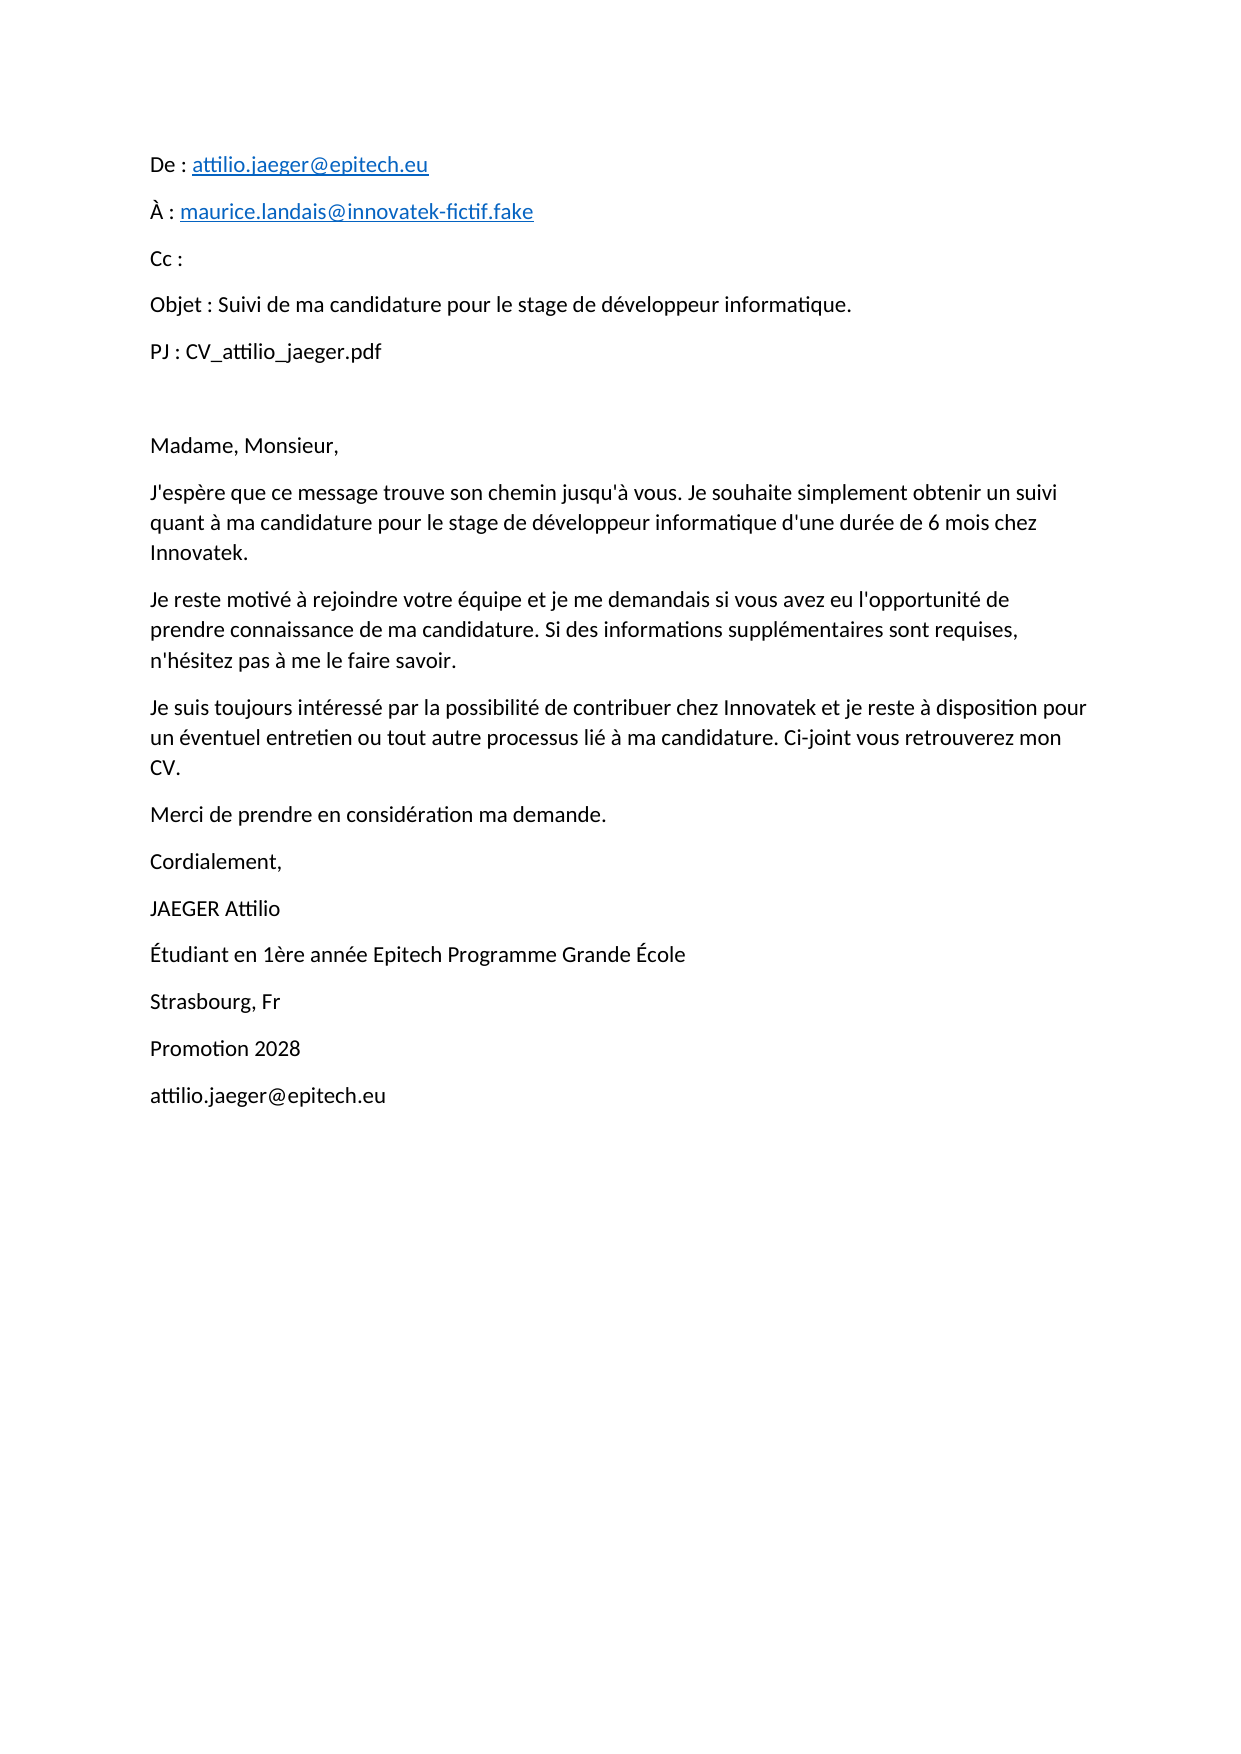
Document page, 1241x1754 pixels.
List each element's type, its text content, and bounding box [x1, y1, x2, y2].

text Strasbourg, Fr [150, 987, 1090, 1016]
text Étudiant en 1ère année Epitech Programme Grande École [150, 941, 1090, 969]
text Merci de prendre en considération ma demande. [150, 800, 1090, 828]
text De : attilio.jaeger@epitech.eu [150, 150, 1090, 178]
text Cordialement, [150, 847, 1090, 875]
text Cc : [150, 244, 1090, 272]
text Objet : Suivi de ma candidature pour le stage de développeur informatique. [150, 291, 1090, 319]
text J'espère que ce message trouve son chemin jusqu'à vous. Je souhaite simplement obtenir un suivi quant à ma candidature pour le stage de développeur informatique d'une durée de 6 mois chez Innovatek. [150, 478, 1090, 567]
text PJ : CV_attilio_jaeger.pdf [150, 337, 1090, 366]
text À : maurice.landais@innovatek-fictif.fake [150, 197, 1090, 225]
text Je suis toujours intéressé par la possibilité de contribuer chez Innovatek et je reste à disposition pour un éventuel entretien ou tout autre processus lié à ma candidature. Ci-joint vous retrouverez mon CV. [150, 693, 1090, 781]
text Je reste motivé à rejoindre votre équipe et je me demandais si vous avez eu l'opportunité de prendre connaissance de ma candidature. Si des informations supplémentaires sont requises, n'hésitez pas à me le faire savoir. [150, 585, 1090, 674]
text JAEGER Attilio [150, 894, 1090, 922]
text attilio.jaeger@epitech.eu [150, 1081, 1090, 1109]
text Promotion 2028 [150, 1034, 1090, 1062]
text Madame, Monsieur, [150, 431, 1090, 459]
